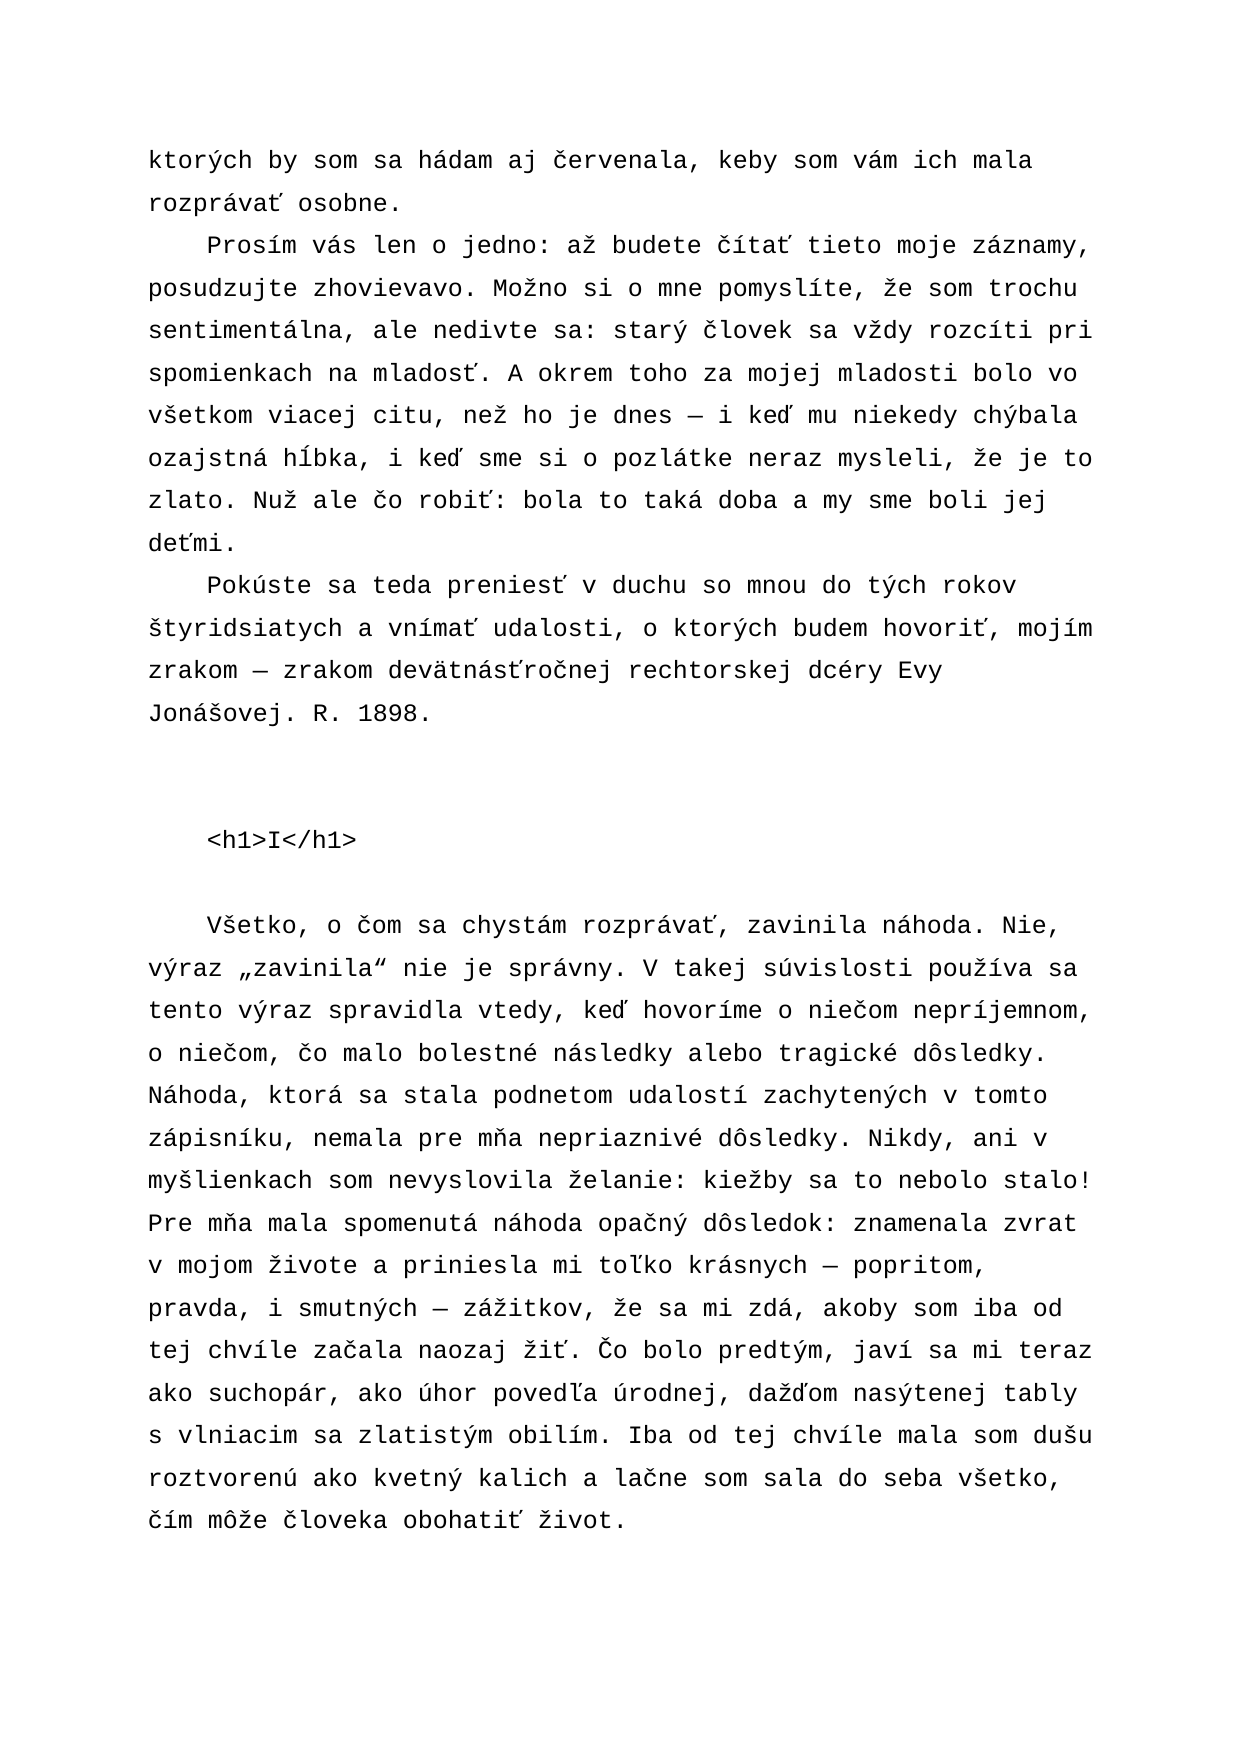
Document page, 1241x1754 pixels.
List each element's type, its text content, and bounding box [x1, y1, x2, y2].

text ktorých by som sa hádam aj červenala, keby som vám ich mala rozprávať osobne. [148, 148, 1093, 218]
text Pokúste sa teda preniesť v duchu so mnou do tých rokov štyridsiatych a vnímať udalosti, o ktorých budem hovoriť, mojím zrakom — zrakom devätnásťročnej rechtorskej dcéry Evy Jonášovej. R. 1898. [148, 573, 1093, 728]
text <h1>I</h1> [148, 828, 1093, 856]
text Prosím vás len o jedno: až budete čítať tieto moje záznamy, posudzujte zhovievavo. Možno si o mne pomyslíte, že som trochu sentimentálna, ale nedivte sa: starý človek sa vždy rozcíti pri spomienkach na mladosť. A okrem toho za mojej mladosti bolo vo všetkom viacej citu, než ho je dnes — i keď mu niekedy chýbala ozajstná hĺbka, i keď sme si o pozlátke neraz mysleli, že je to zlato. Nuž ale čo robiť: bola to taká doba a my sme boli jej deťmi. [148, 233, 1093, 558]
text Všetko, o čom sa chystám rozprávať, zavinila náhoda. Nie, výraz „zavinila“ nie je správny. V takej súvislosti používa sa tento výraz spravidla vtedy, keď hovoríme o niečom nepríjemnom, o niečom, čo malo bolestné následky alebo tragické dôsledky. Náhoda, ktorá sa stala podnetom udalostí zachytených v tomto zápisníku, nemala pre mňa nepriaznivé dôsledky. Nikdy, ani v myšlienkach som nevyslovila želanie: kiežby sa to nebolo stalo! Pre mňa mala spomenutá náhoda opačný dôsledok: znamenala zvrat v mojom živote a priniesla mi toľko krásnych — popritom, pravda, i smutných — zážitkov, že sa mi zdá, akoby som iba od tej chvíle začala naozaj žiť. Čo bolo predtým, javí sa mi teraz ako suchopár, ako úhor povedľa úrodnej, dažďom nasýtenej tably s vlniacim sa zlatistým obilím. Iba od tej chvíle mala som dušu roztvorenú ako kvetný kalich a lačne som sala do seba všetko, čím môže človeka obohatiť život. [148, 913, 1093, 1536]
